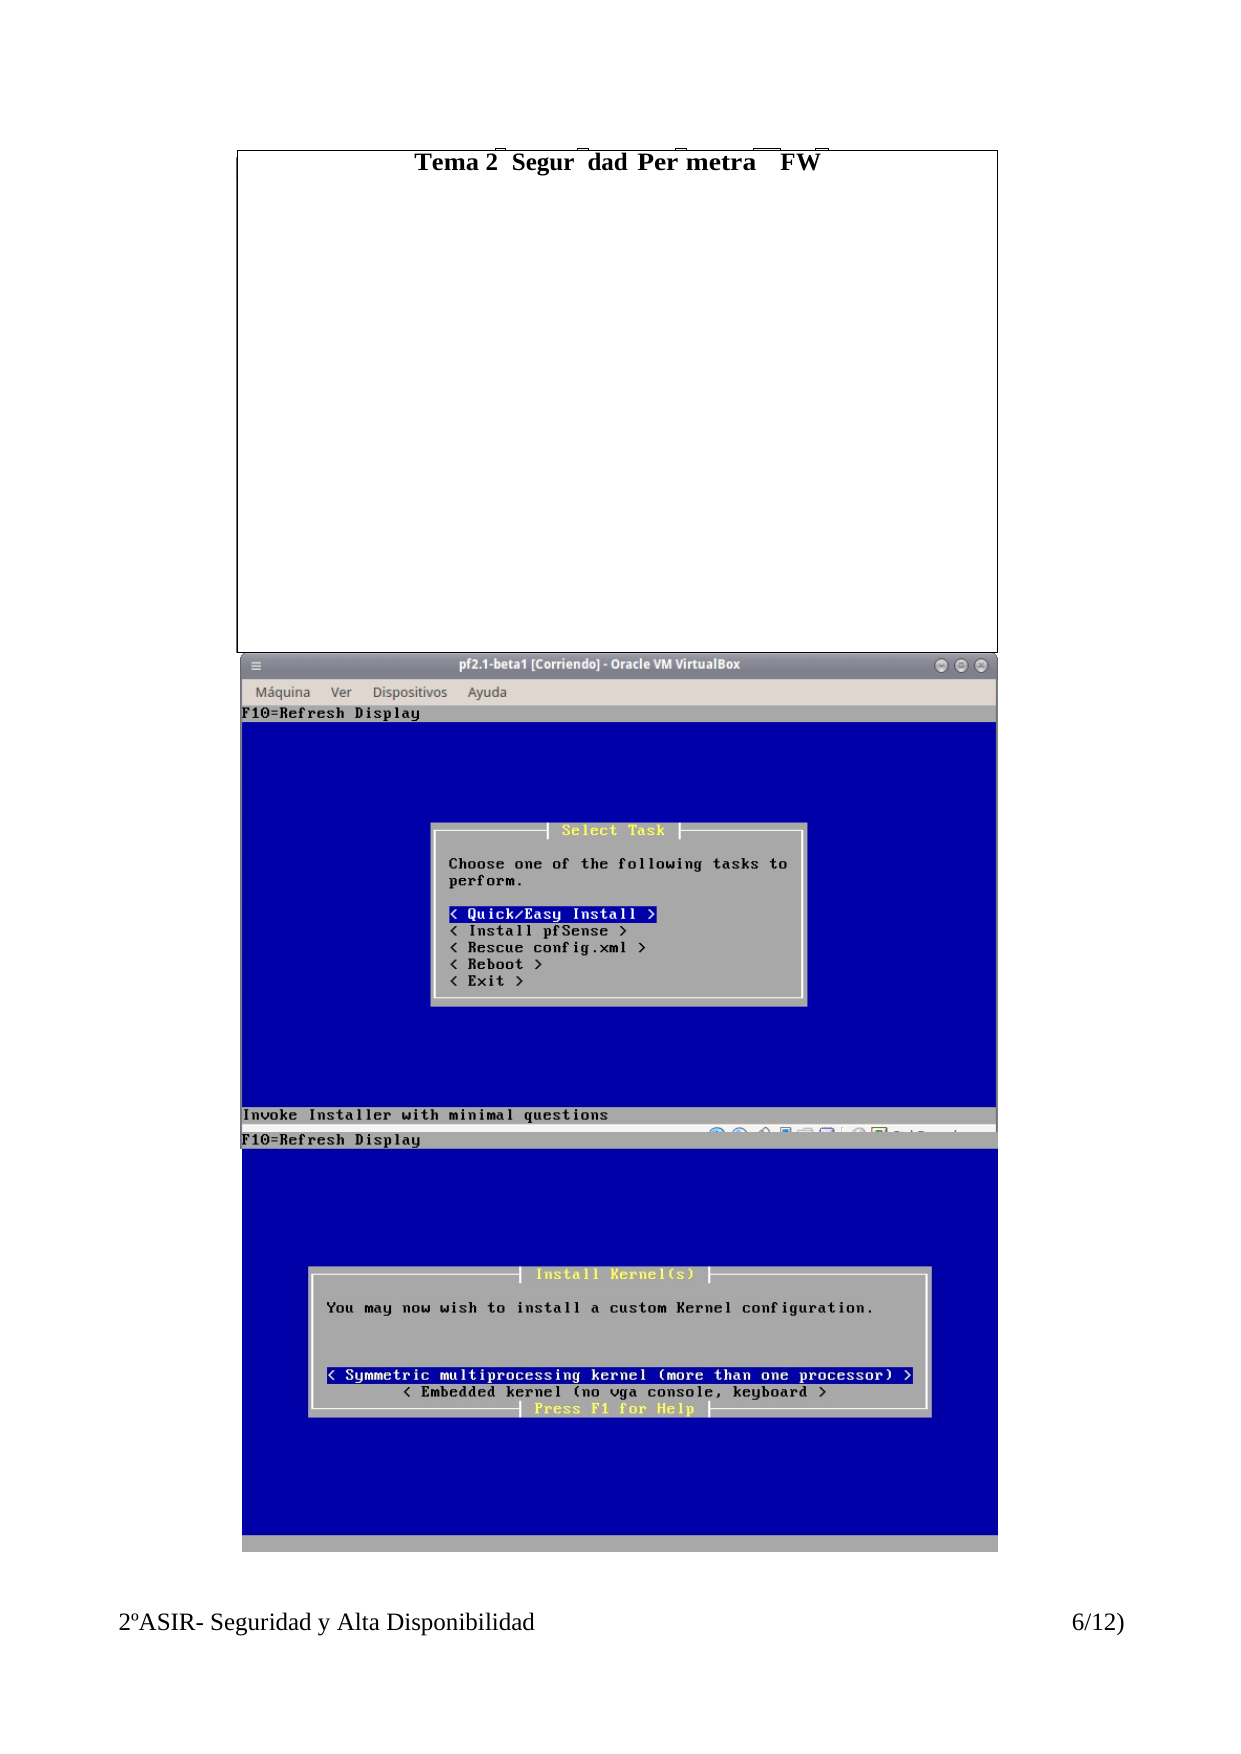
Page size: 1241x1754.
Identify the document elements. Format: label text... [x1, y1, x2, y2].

picture [240, 653, 998, 1552]
text [238, 151, 997, 652]
text Tema 2 Segur dad Per metra FW [414, 151, 997, 175]
text 2ºASIR- Seguridad y Alta Disponibilidad 6/12) [118, 1607, 1134, 1636]
